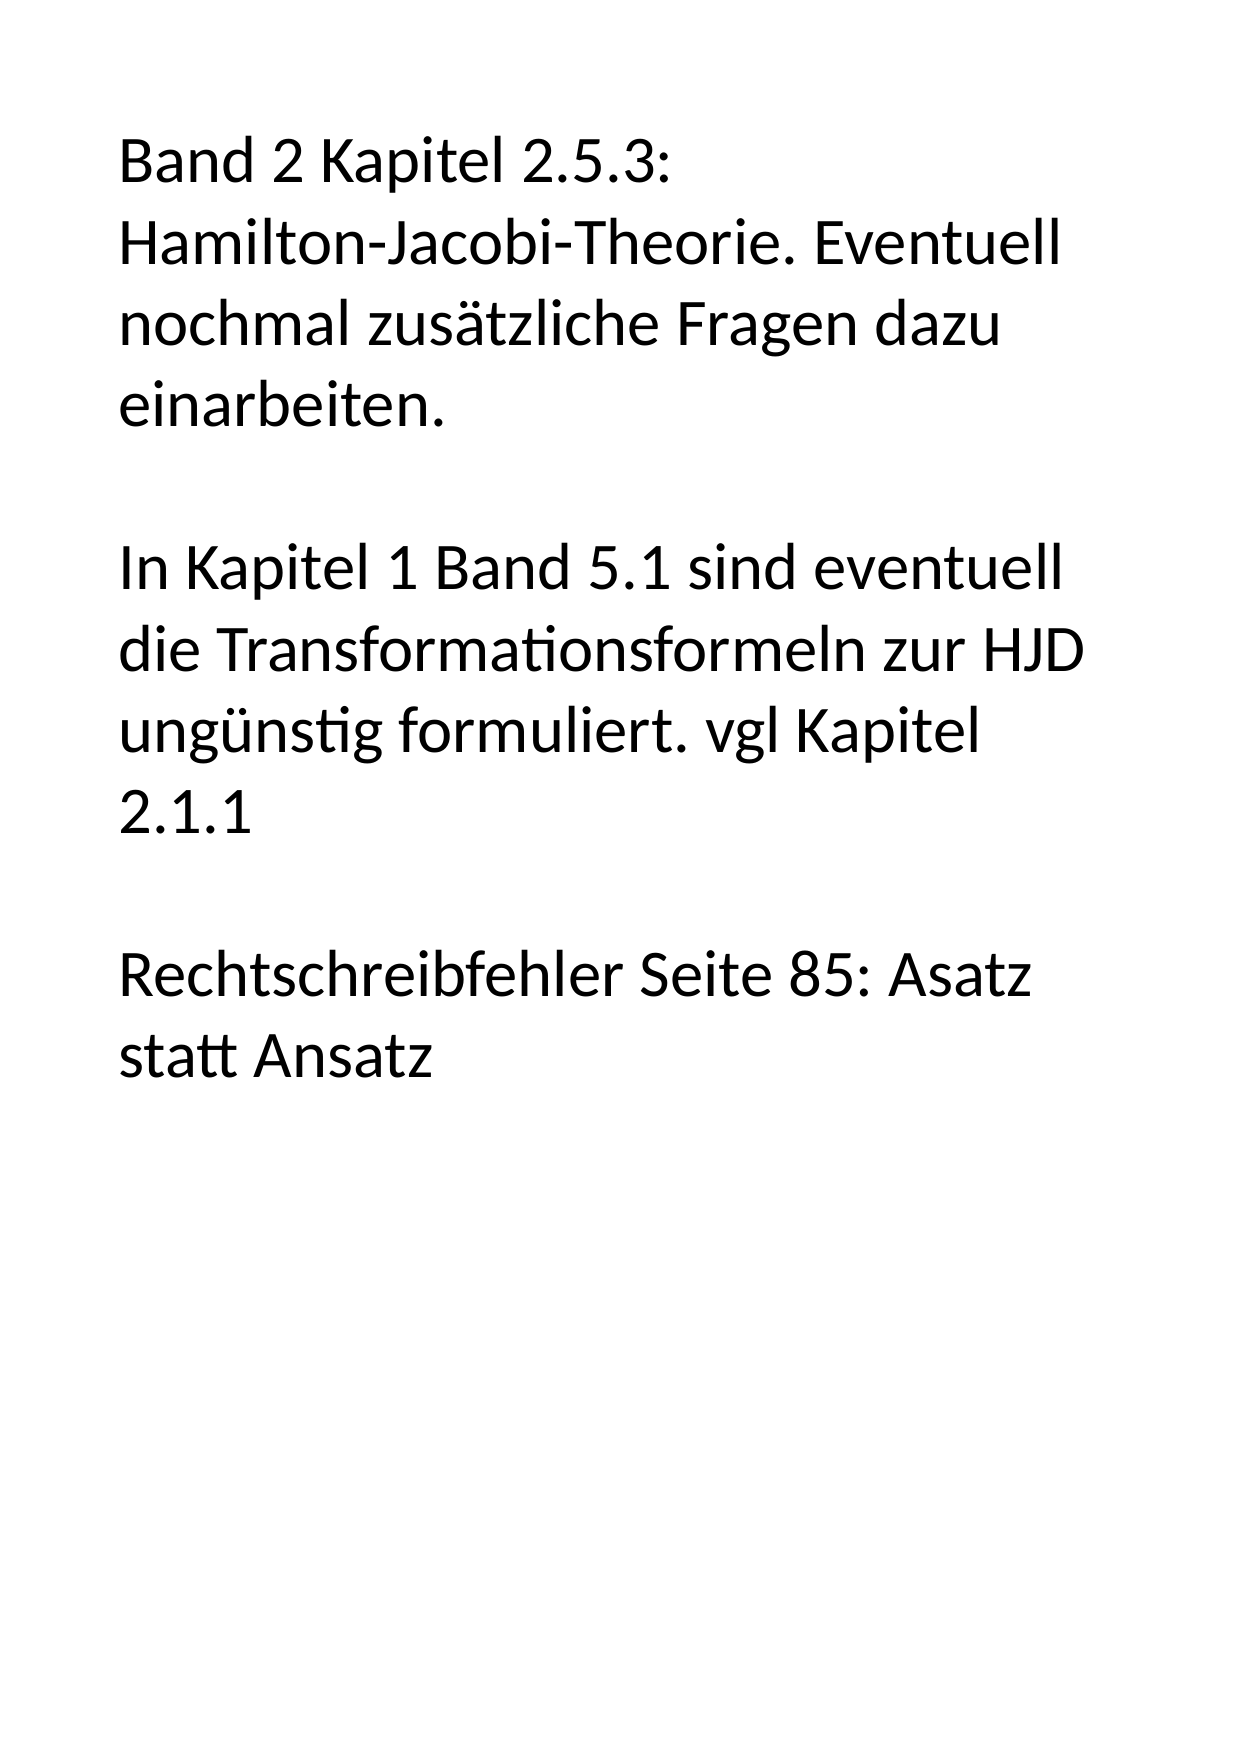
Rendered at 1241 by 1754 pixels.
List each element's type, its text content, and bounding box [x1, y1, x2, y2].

text Hamilton-Jacobi-Theorie. Eventuell nochmal zusätzliche Fragen dazu einarbeiten. [118, 199, 1122, 443]
text Band 2 Kapitel 2.5.3: [118, 118, 1122, 199]
text In Kapitel 1 Band 5.1 sind eventuell die Transformationsformeln zur HJD ungünstig formuliert. vgl Kapitel 2.1.1 [118, 525, 1122, 850]
text Rechtschreibfehler Seite 85: Asatz statt Ansatz [118, 932, 1122, 1094]
